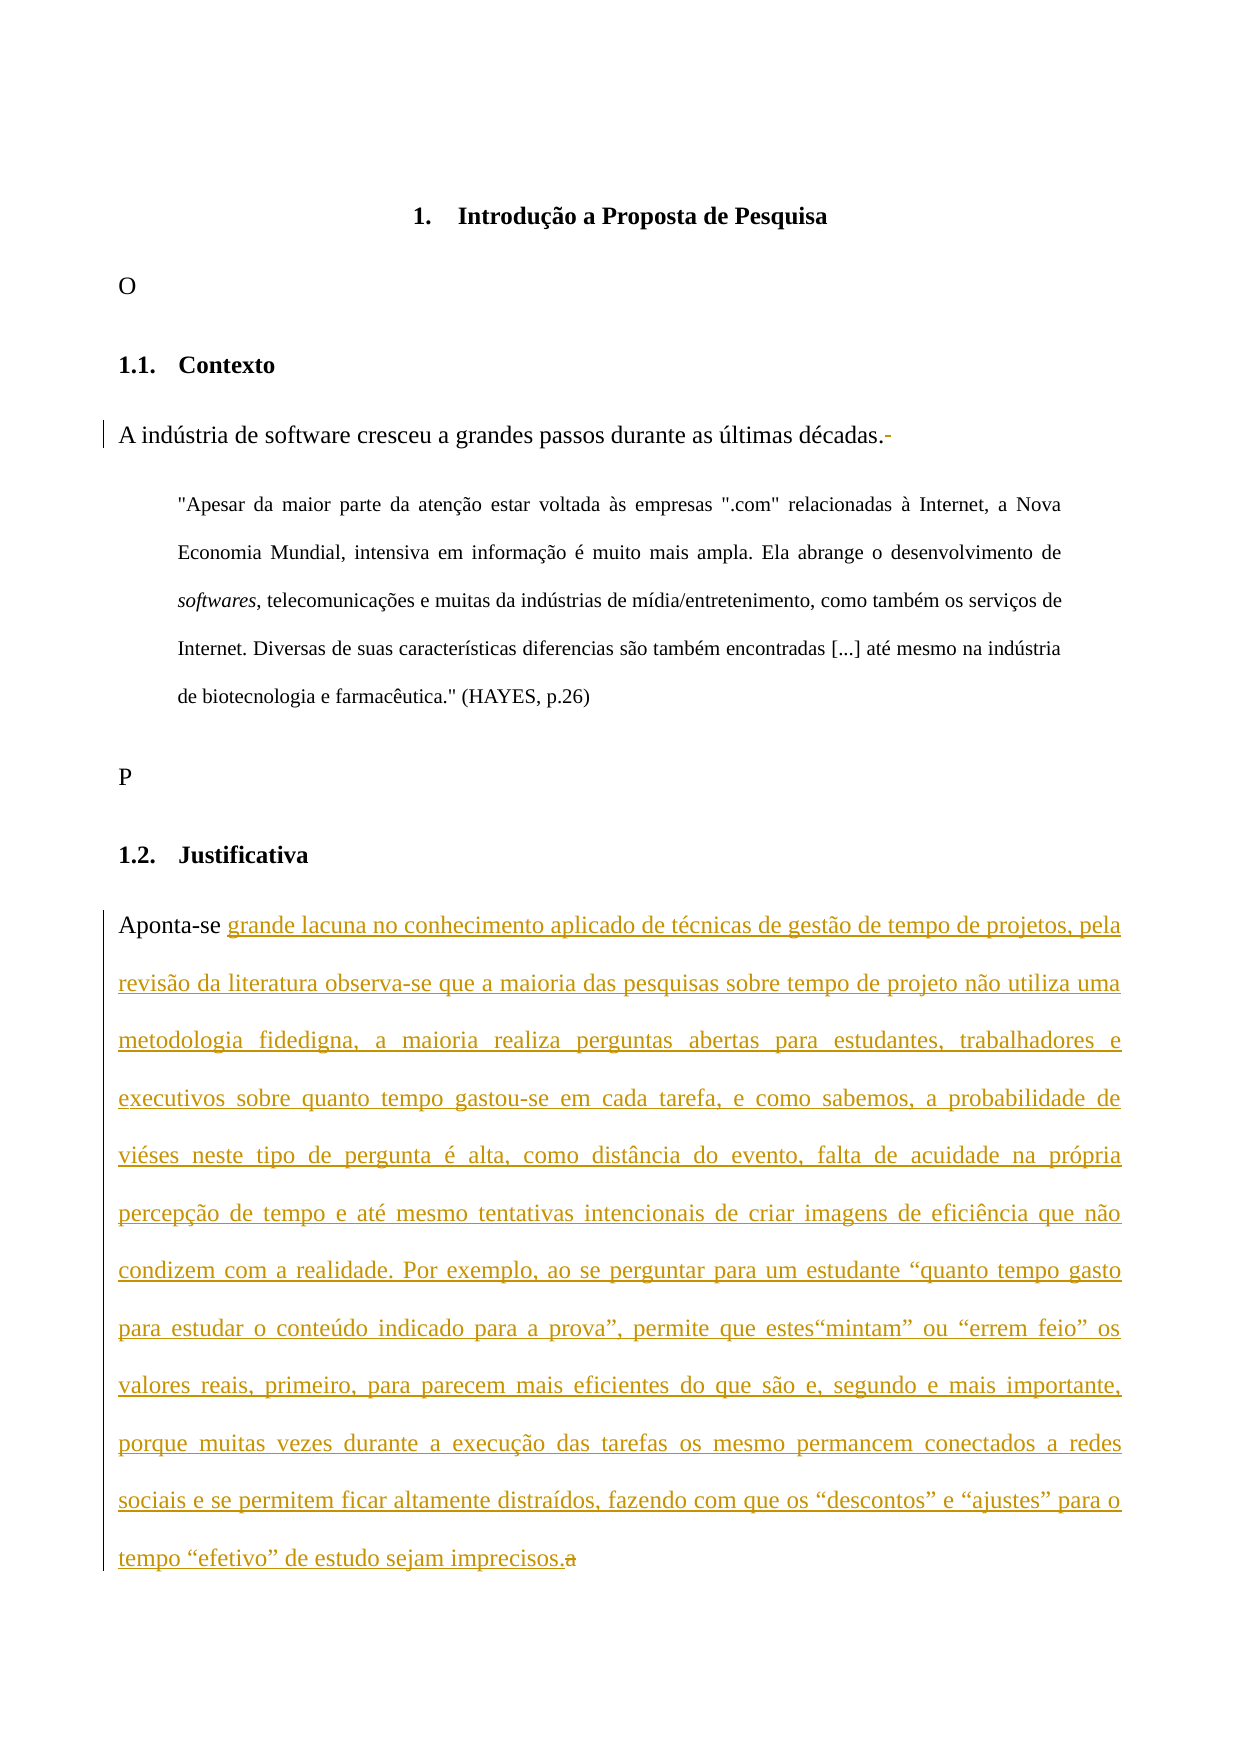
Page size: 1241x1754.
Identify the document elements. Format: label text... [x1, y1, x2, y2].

text O [118, 271, 1122, 300]
text para estudar o conteúdo indicado para a prova”, permite que estes“mintam” ou “errem feio” os valores reais, primeiro, para parecem mais eficientes do que são e, segundo e mais importante, [118, 1282, 1122, 1395]
text executivos sobre quanto tempo gastou-se em cada tarefa, e como sabemos, a probabilidade de viéses neste tipo de pergunta é alta, como distância do evento, falta de acuidade na própria [118, 1052, 1122, 1165]
text A indústria de software cresceu a grandes passos durante as últimas décadas. [118, 420, 1122, 448]
subtitle Contexto [118, 350, 1122, 378]
text sociais e se permitem ficar altamente distraídos, fazendo com que os “descontos” e “ajustes” para o [118, 1454, 1122, 1510]
subtitle Justificativa [118, 840, 1122, 869]
text tempo “efetivo” de estudo sejam imprecisos. [118, 1512, 1122, 1571]
text "Apesar da maior parte da atenção estar voltada às empresas ".com" relacionadas à Internet, a Nova Economia Mundial, intensiva em informação é muito mais ampla. Ela abrange o desenvolvimento de softwares, telecomunicações e muitas da indústrias de mídia/entretenimento, como também os serviços de Internet. Diversas de suas características diferencias são também encontradas [...] até mesmo na indústria de biotecnologia e farmacêutica." (HAYES, p.26) [177, 492, 1063, 708]
text condizem com a realidade. Por exemplo, ao se perguntar para um estudante “quanto tempo gasto [118, 1224, 1122, 1280]
subtitle Introdução a Proposta de Pesquisa [118, 201, 1122, 230]
text porque muitas vezes durante a execução das tarefas os mesmo permancem conectados a redes [118, 1397, 1122, 1453]
text percepção de tempo e até mesmo tentativas intencionais de criar imagens de eficiência que não [118, 1167, 1122, 1223]
text Aponta-se grande lacuna no conhecimento aplicado de técnicas de gestão de tempo de projetos, pela revisão da literatura observa-se que a maioria das pesquisas sobre tempo de projeto não utiliza uma metodologia fidedigna, a maioria realiza perguntas abertas para estudantes, trabalhadores e [118, 910, 1122, 1050]
text P [118, 762, 1122, 791]
